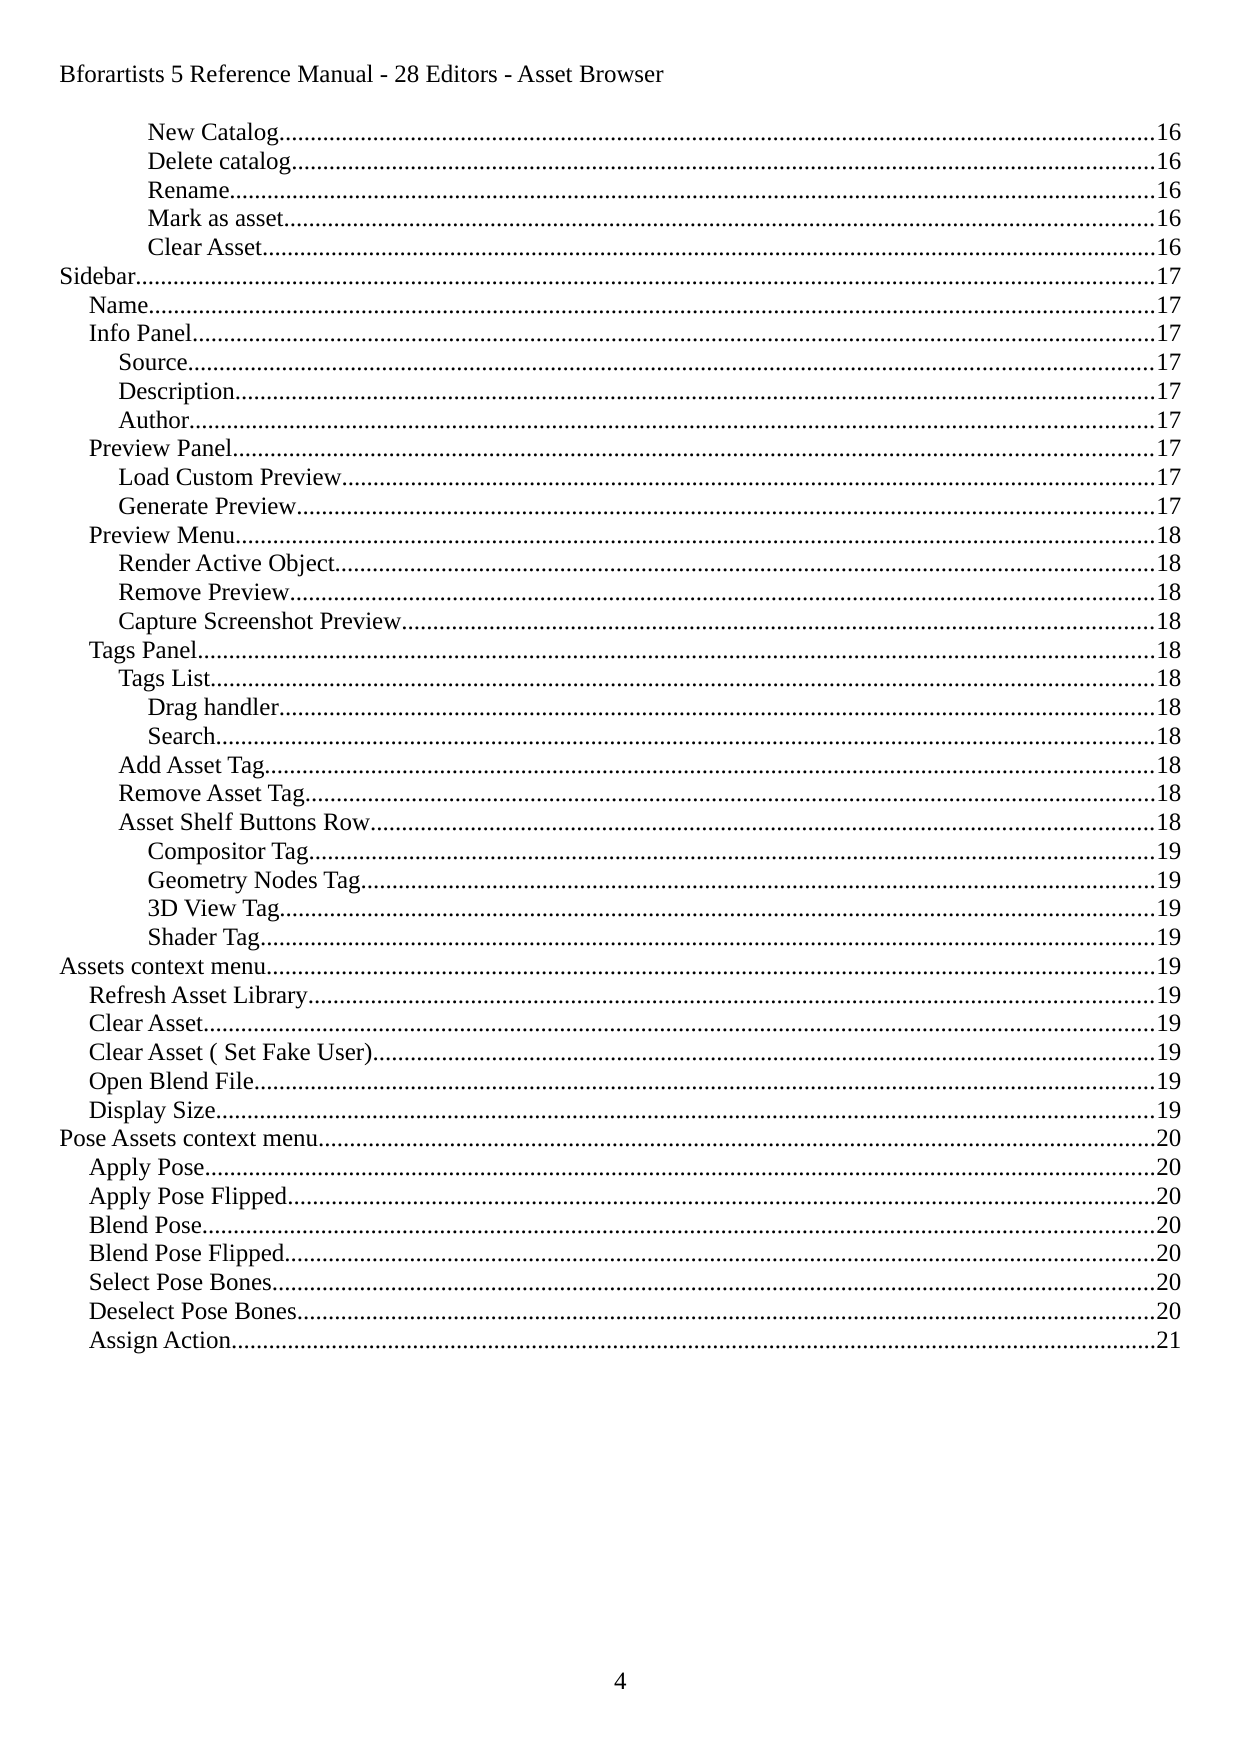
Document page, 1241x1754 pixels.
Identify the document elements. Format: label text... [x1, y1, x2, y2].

text Rename 16 [147, 175, 1181, 203]
text Apply Pose 20 [88, 1152, 1181, 1181]
text Add Asset Tag 18 [118, 750, 1181, 778]
text Open Blend File 19 [88, 1066, 1181, 1095]
text Pose Assets context menu 20 [59, 1123, 1181, 1152]
text Apply Pose Flipped 20 [88, 1181, 1181, 1210]
text Blend Pose Flipped 20 [88, 1238, 1181, 1267]
text Search 18 [147, 721, 1181, 750]
text Compositor Tag 19 [147, 836, 1181, 865]
text Description 17 [118, 376, 1181, 405]
text Name 17 [88, 290, 1181, 318]
text Shader Tag 19 [147, 922, 1181, 951]
text Delete catalog 16 [147, 146, 1181, 175]
text Drag handler 18 [147, 692, 1181, 721]
text Render Active Object 18 [118, 548, 1181, 577]
text Asset Shelf Buttons Row 18 [118, 807, 1181, 836]
text Clear Asset 19 [88, 1008, 1181, 1037]
text Generate Preview 17 [118, 491, 1181, 520]
text Mark as asset 16 [147, 203, 1181, 232]
text Assets context menu 19 [59, 951, 1181, 980]
text Preview Menu 18 [88, 520, 1181, 548]
text Remove Preview 18 [118, 577, 1181, 606]
text Geometry Nodes Tag 19 [147, 865, 1181, 893]
text Info Panel 17 [88, 318, 1181, 347]
text Source 17 [118, 347, 1181, 376]
text 3D View Tag 19 [147, 893, 1181, 922]
text Sidebar 17 [59, 261, 1181, 290]
text New Catalog 16 [147, 117, 1181, 146]
text Refresh Asset Library 19 [88, 980, 1181, 1008]
text Deselect Pose Bones 20 [88, 1296, 1181, 1325]
text Author 17 [118, 405, 1181, 433]
text Preview Panel 17 [88, 433, 1181, 462]
text Remove Asset Tag 18 [118, 778, 1181, 807]
text Load Custom Preview 17 [118, 462, 1181, 491]
text Assign Action 21 [88, 1325, 1181, 1353]
text Select Pose Bones 20 [88, 1267, 1181, 1296]
text Blend Pose 20 [88, 1210, 1181, 1238]
text Tags Panel 18 [88, 635, 1181, 663]
text Clear Asset ( Set Fake User) 19 [88, 1037, 1181, 1066]
text Clear Asset 16 [147, 232, 1181, 261]
text Capture Screenshot Preview 18 [118, 606, 1181, 635]
text Display Size 19 [88, 1095, 1181, 1123]
text Tags List 18 [118, 663, 1181, 692]
